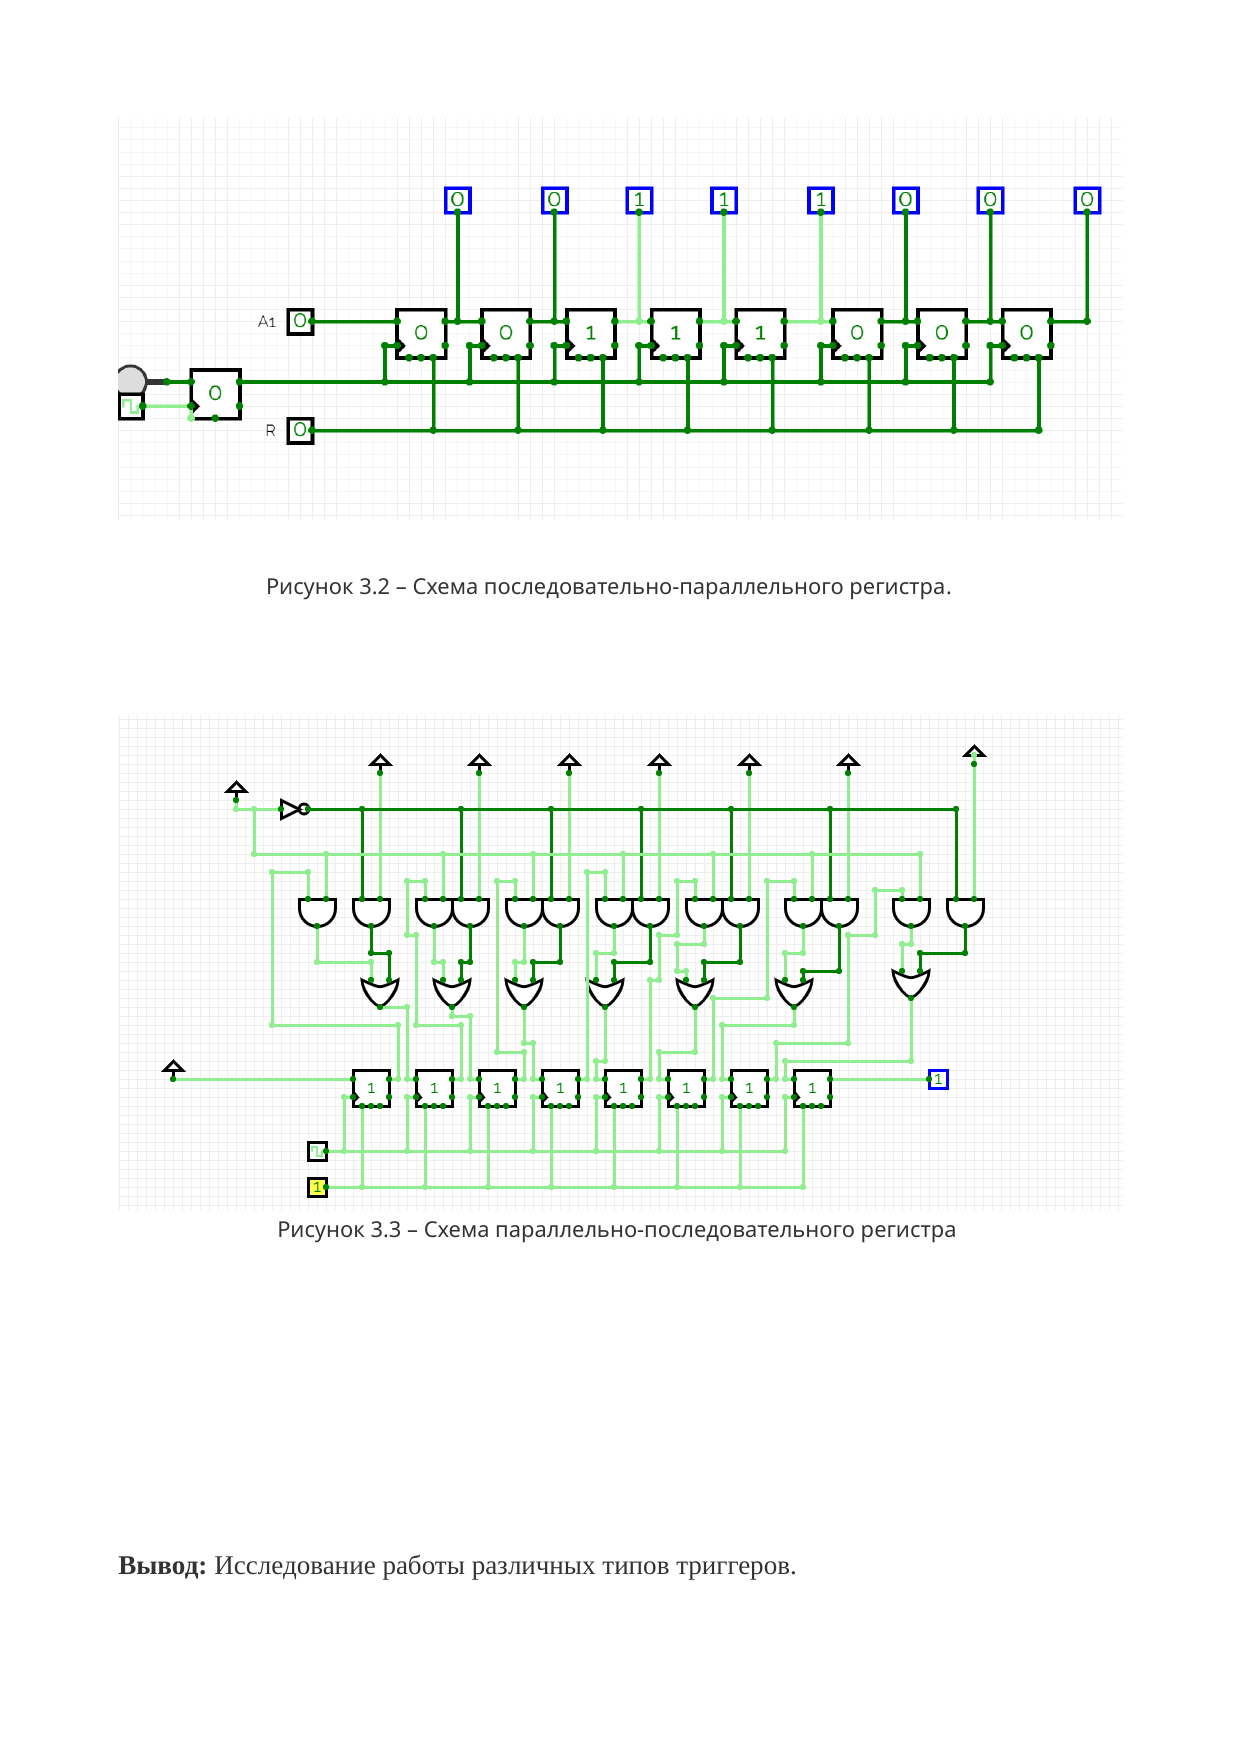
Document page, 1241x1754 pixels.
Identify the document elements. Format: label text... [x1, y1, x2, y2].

text Вывод: Исследование работы различных типов триггеров. [118, 1549, 1122, 1580]
picture [118, 118, 1123, 520]
picture [118, 715, 1123, 1210]
text Рисунок 3.3 – Схема параллельно-последовательного регистра [118, 1210, 1122, 1243]
text Рисунок 3.2 – Схема последовательно-параллельного регистра. [118, 571, 1122, 601]
